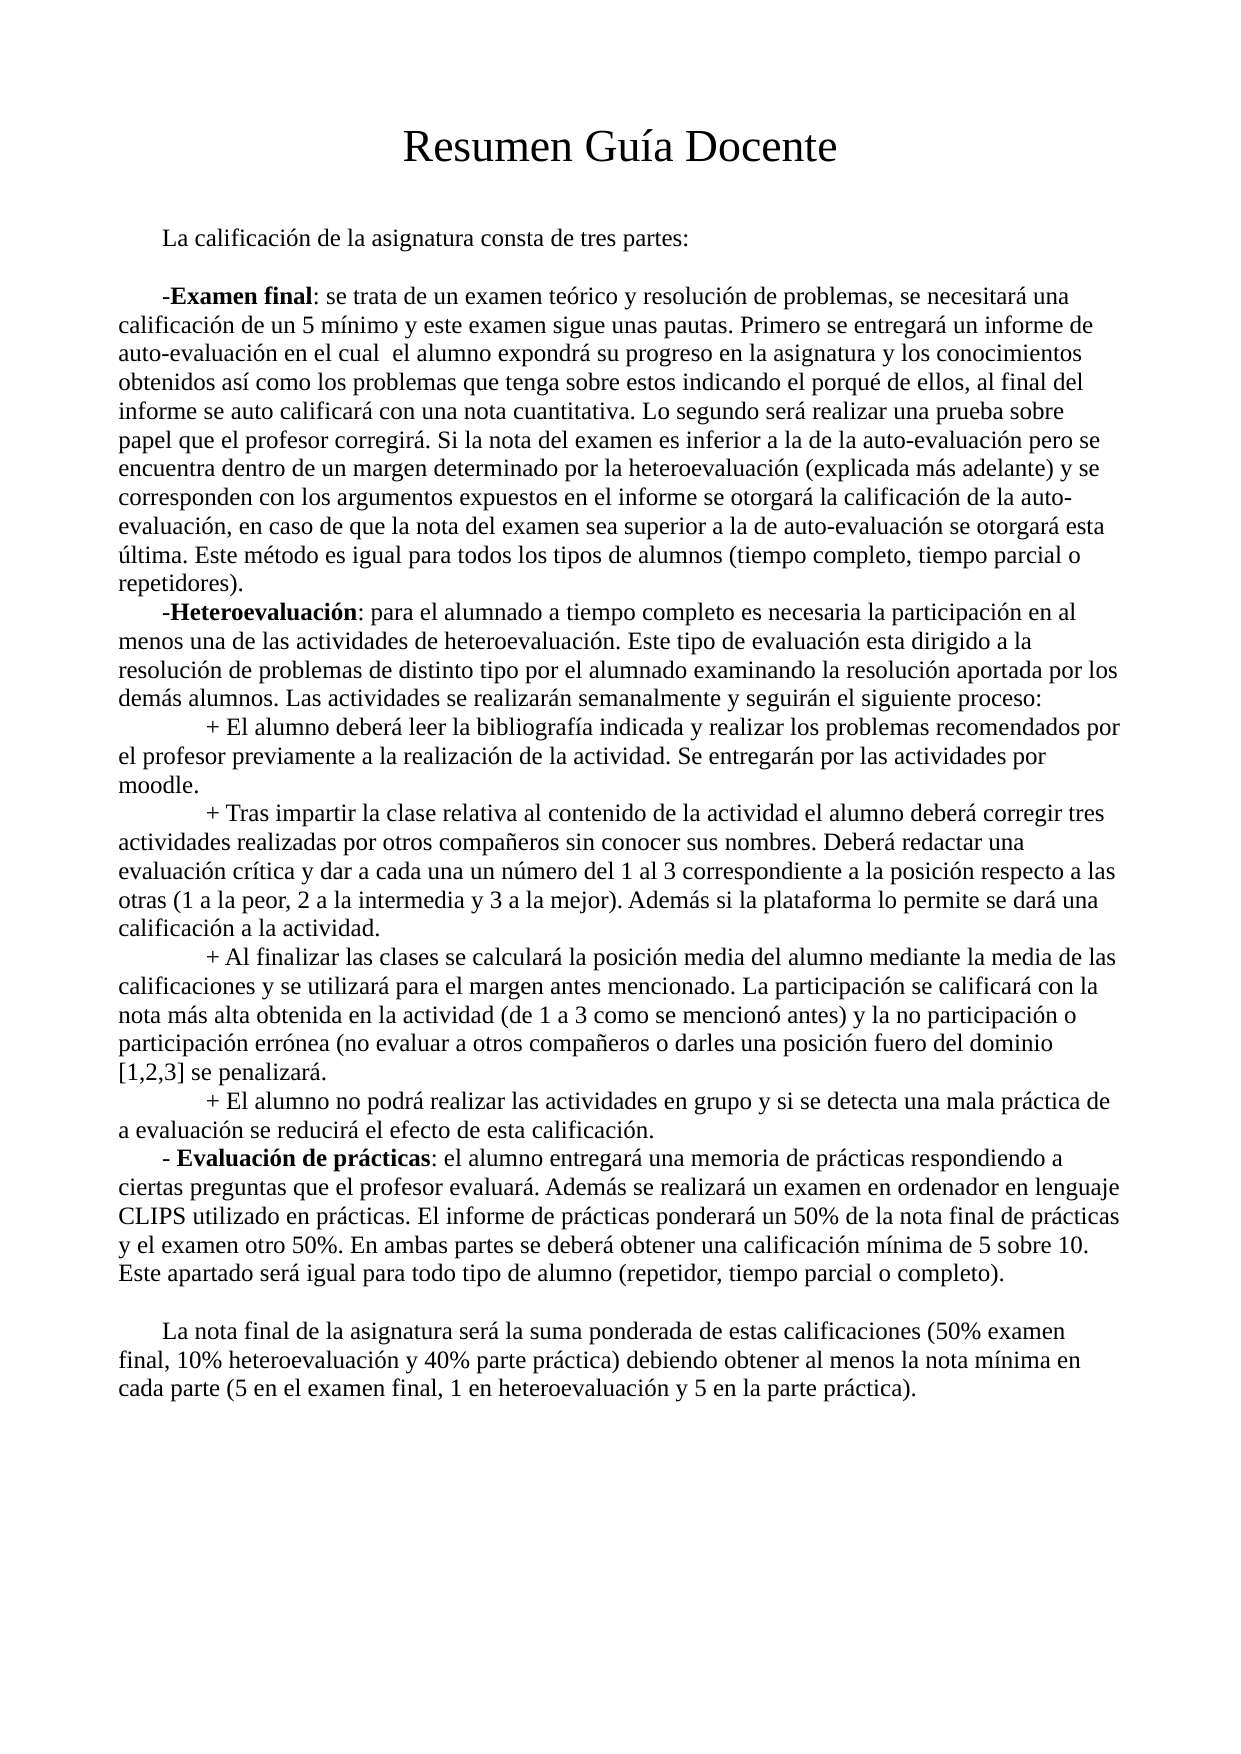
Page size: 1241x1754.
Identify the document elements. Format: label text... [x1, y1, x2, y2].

text - Evaluación de prácticas: el alumno entregará una memoria de prácticas respondiendo a ciertas preguntas que el profesor evaluará. Además se realizará un examen en ordenador en lenguaje CLIPS utilizado en prácticas. El informe de prácticas ponderará un 50% de la nota final de prácticas y el examen otro 50%. En ambas partes se deberá obtener una calificación mínima de 5 sobre 10. Este apartado será igual para todo tipo de alumno (repetidor, tiempo parcial o completo). [118, 1143, 1122, 1287]
text + Tras impartir la clase relativa al contenido de la actividad el alumno deberá corregir tres actividades realizadas por otros compañeros sin conocer sus nombres. Deberá redactar una evaluación crítica y dar a cada una un número del 1 al 3 correspondiente a la posición respecto a las otras (1 a la peor, 2 a la intermedia y 3 a la mejor). Además si la plataforma lo permite se dará una calificación a la actividad. [118, 798, 1122, 942]
text Resumen Guía Docente [118, 118, 1122, 171]
text + Al finalizar las clases se calculará la posición media del alumno mediante la media de las calificaciones y se utilizará para el margen antes mencionado. La participación se calificará con la nota más alta obtenida en la actividad (de 1 a 3 como se mencionó antes) y la no participación o participación errónea (no evaluar a otros compañeros o darles una posición fuero del dominio [1,2,3] se penalizará. [118, 942, 1122, 1086]
text -Examen final: se trata de un examen teórico y resolución de problemas, se necesitará una calificación de un 5 mínimo y este examen sigue unas pautas. Primero se entregará un informe de auto-evaluación en el cual el alumno expondrá su progreso en la asignatura y los conocimientos obtenidos así como los problemas que tenga sobre estos indicando el porqué de ellos, al final del informe se auto calificará con una nota cuantitativa. Lo segundo será realizar una prueba sobre papel que el profesor corregirá. Si la nota del examen es inferior a la de la auto-evaluación pero se encuentra dentro de un margen determinado por la heteroevaluación (explicada más adelante) y se corresponden con los argumentos expuestos en el informe se otorgará la calificación de la auto-evaluación, en caso de que la nota del examen sea superior a la de auto-evaluación se otorgará esta última. Este método es igual para todos los tipos de alumnos (tiempo completo, tiempo parcial o repetidores). [118, 281, 1122, 597]
text La nota final de la asignatura será la suma ponderada de estas calificaciones (50% examen final, 10% heteroevaluación y 40% parte práctica) debiendo obtener al menos la nota mínima en cada parte (5 en el examen final, 1 en heteroevaluación y 5 en la parte práctica). [118, 1316, 1122, 1402]
text + El alumno deberá leer la bibliografía indicada y realizar los problemas recomendados por el profesor previamente a la realización de la actividad. Se entregarán por las actividades por moodle. [118, 712, 1122, 798]
text La calificación de la asignatura consta de tres partes: [118, 223, 1122, 252]
text -Heteroevaluación: para el alumnado a tiempo completo es necesaria la participación en al menos una de las actividades de heteroevaluación. Este tipo de evaluación esta dirigido a la resolución de problemas de distinto tipo por el alumnado examinando la resolución aportada por los demás alumnos. Las actividades se realizarán semanalmente y seguirán el siguiente proceso: [118, 597, 1122, 712]
text + El alumno no podrá realizar las actividades en grupo y si se detecta una mala práctica de a evaluación se reducirá el efecto de esta calificación. [118, 1086, 1122, 1143]
